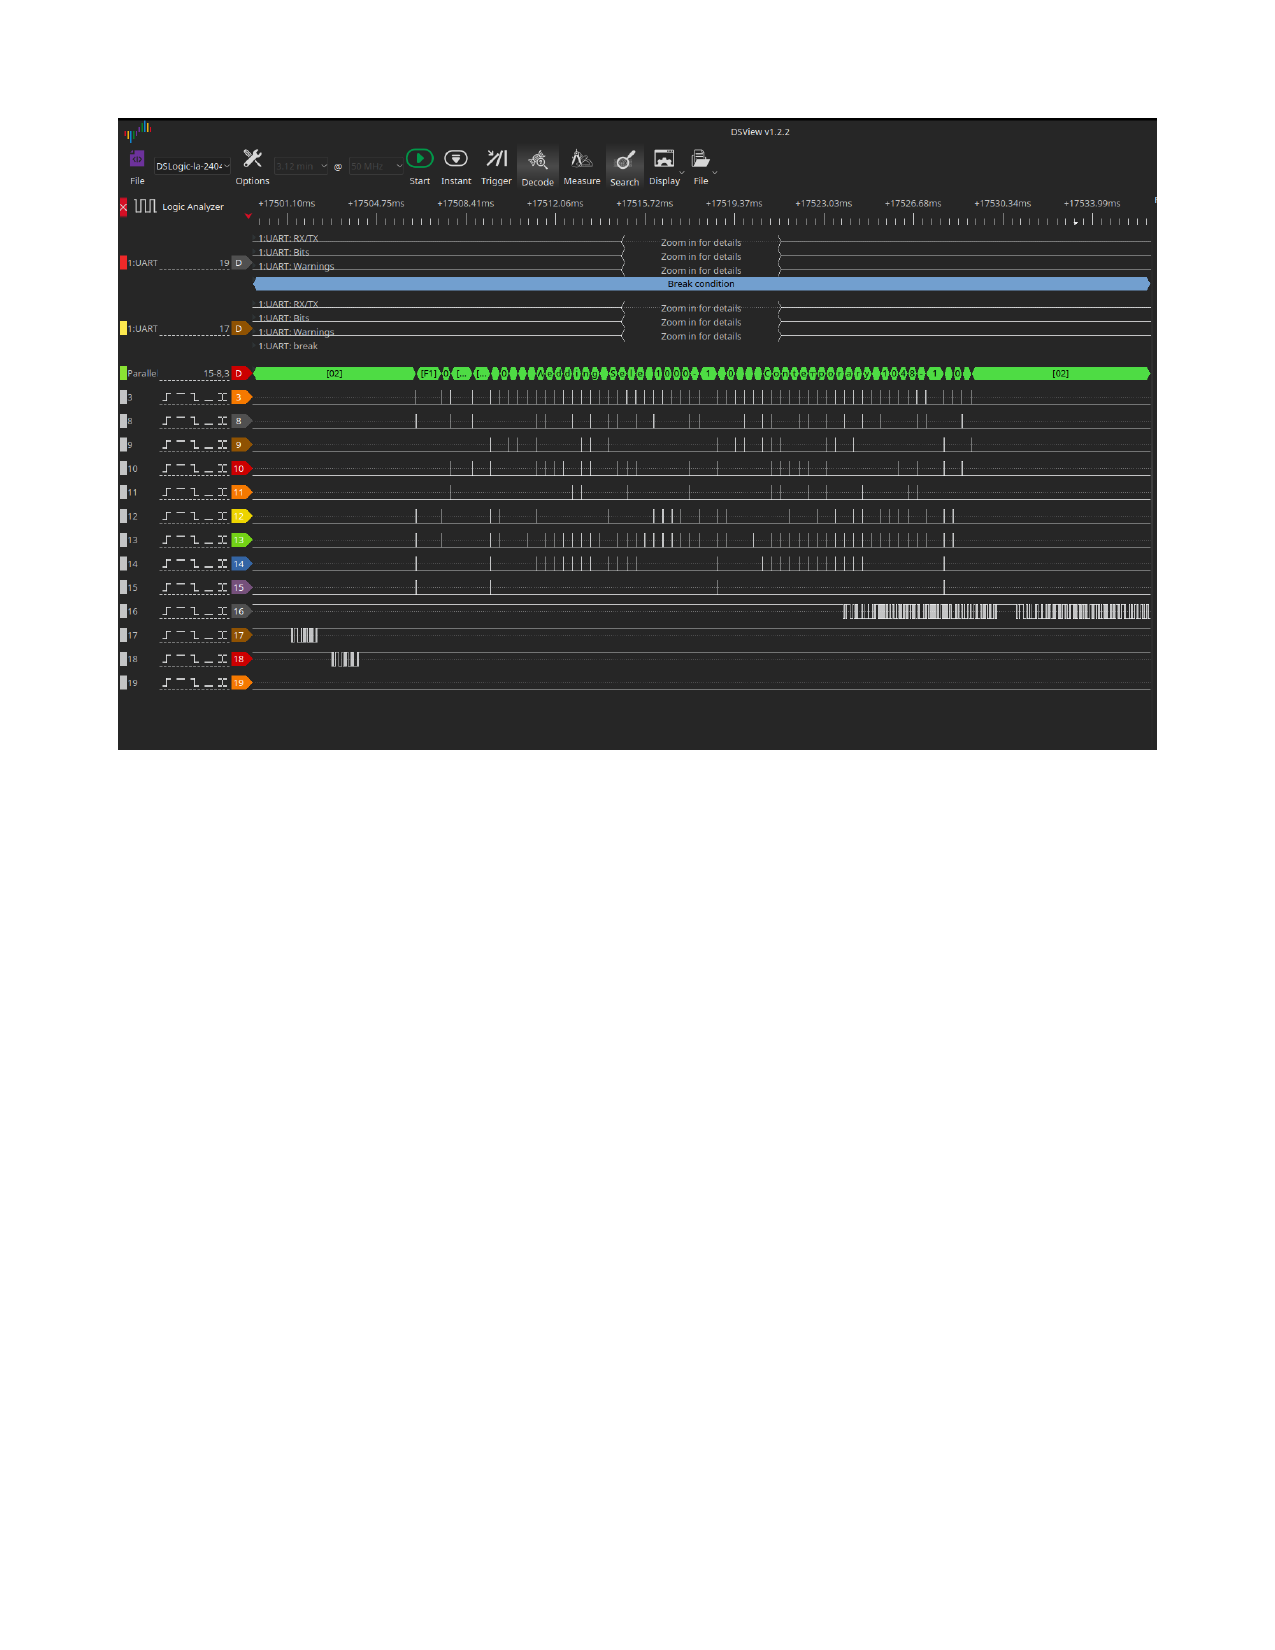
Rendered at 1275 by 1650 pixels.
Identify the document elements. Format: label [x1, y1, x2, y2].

picture [118, 118, 1157, 750]
